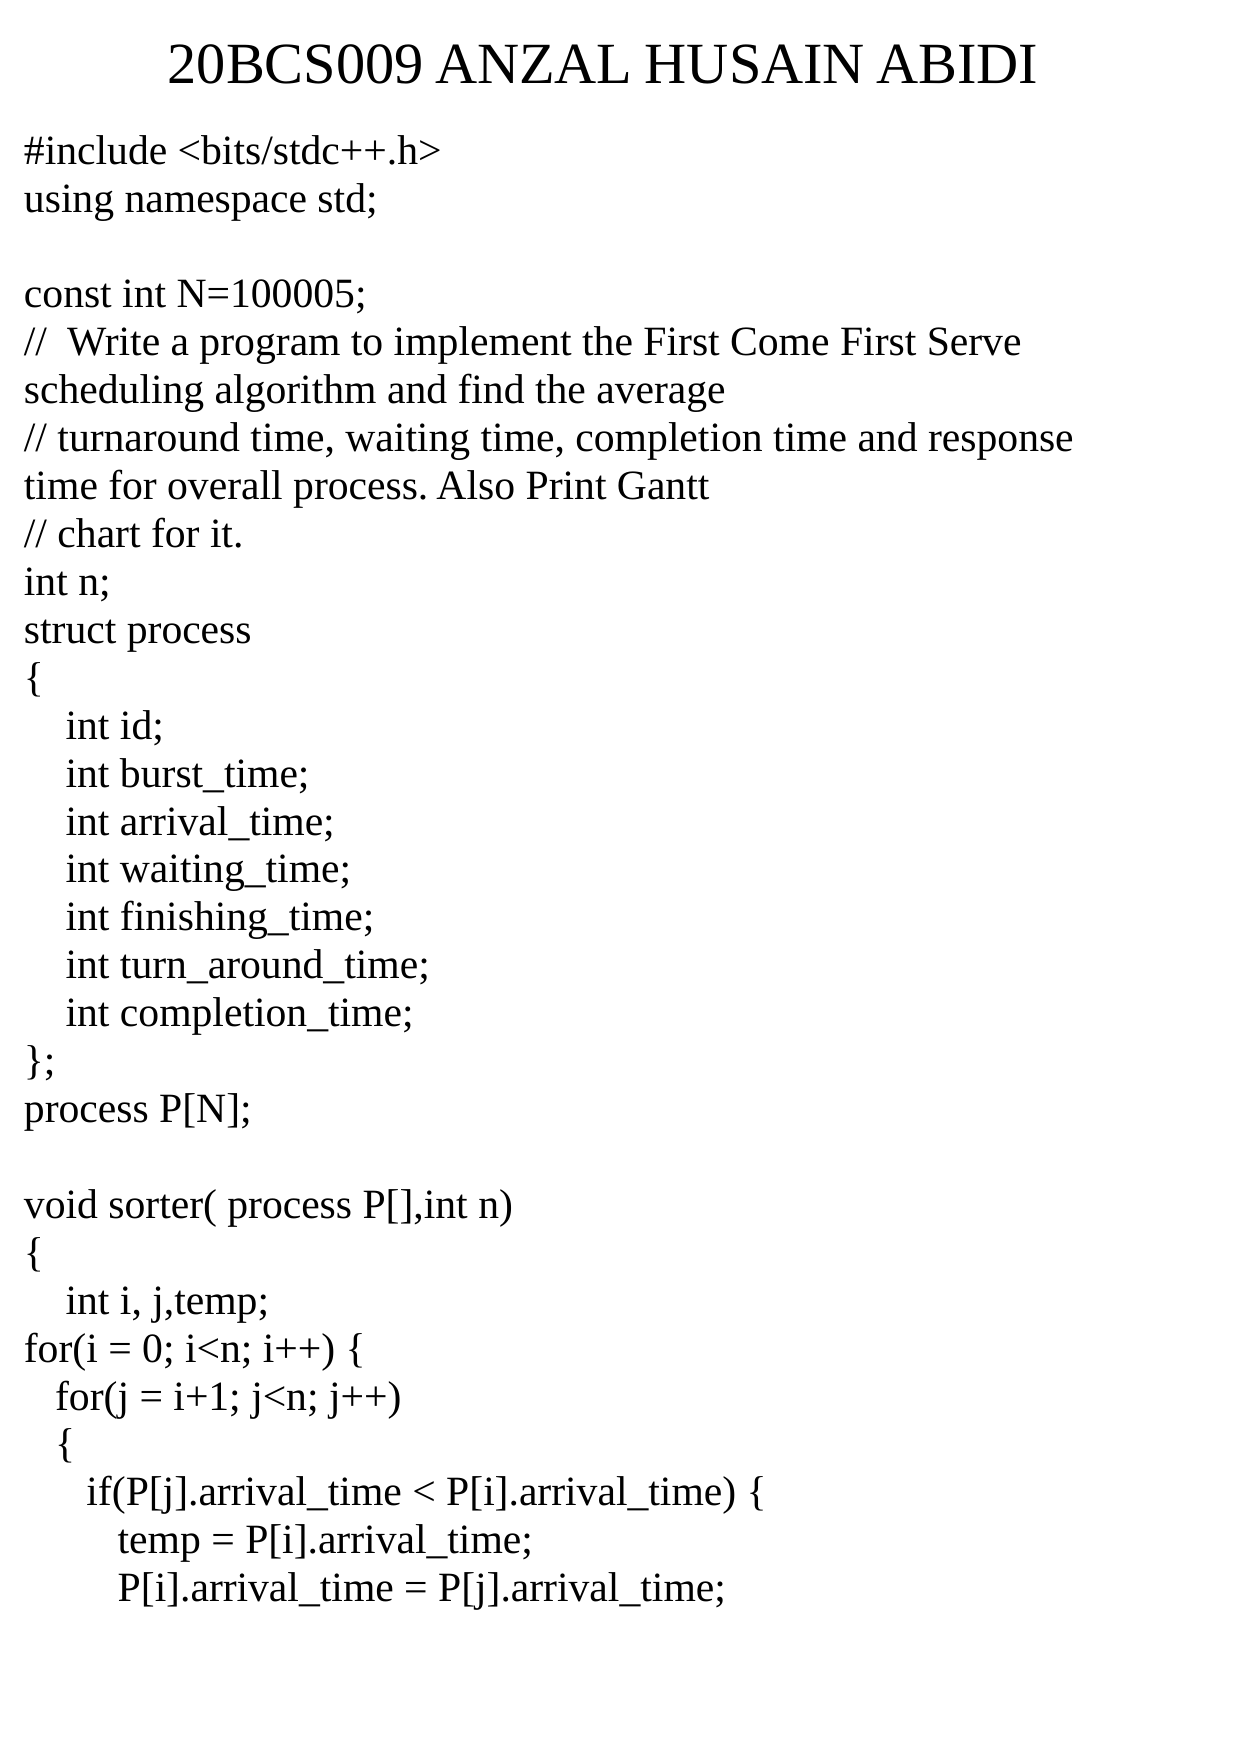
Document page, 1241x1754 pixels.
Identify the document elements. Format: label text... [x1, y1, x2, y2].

text int turn_around_time; [24, 940, 1122, 988]
text const int N=100005; [24, 269, 1122, 317]
text int completion_time; [24, 988, 1122, 1036]
text struct process [24, 604, 1122, 652]
text void sorter( process P[],int n) [24, 1179, 1122, 1227]
text // turnaround time, waiting time, completion time and response time for overall process. Also Print Gantt [24, 413, 1122, 508]
text temp = P[i].arrival_time; [24, 1515, 1122, 1563]
text }; [24, 1036, 1122, 1083]
text if(P[j].arrival_time < P[i].arrival_time) { [24, 1467, 1122, 1515]
text for(i = 0; i<n; i++) { [24, 1323, 1122, 1371]
text #include <bits/stdc++.h> [24, 125, 1122, 173]
text int id; [24, 700, 1122, 748]
text // Write a program to implement the First Come First Serve scheduling algorithm and find the average [24, 317, 1122, 413]
text { [24, 1419, 1122, 1467]
text int n; [24, 556, 1122, 604]
text int finishing_time; [24, 892, 1122, 940]
text P[i].arrival_time = P[j].arrival_time; [24, 1563, 1122, 1611]
text int waiting_time; [24, 844, 1122, 892]
text int burst_time; [24, 748, 1122, 796]
text int i, j,temp; [24, 1275, 1122, 1323]
text using namespace std; [24, 173, 1122, 221]
text for(j = i+1; j<n; j++) [24, 1371, 1122, 1419]
text 20BCS009 ANZAL HUSAIN ABIDI [24, 29, 1122, 96]
text { [24, 1227, 1122, 1275]
text int arrival_time; [24, 796, 1122, 844]
text { [24, 652, 1122, 700]
text // chart for it. [24, 508, 1122, 556]
text process P[N]; [24, 1083, 1122, 1131]
